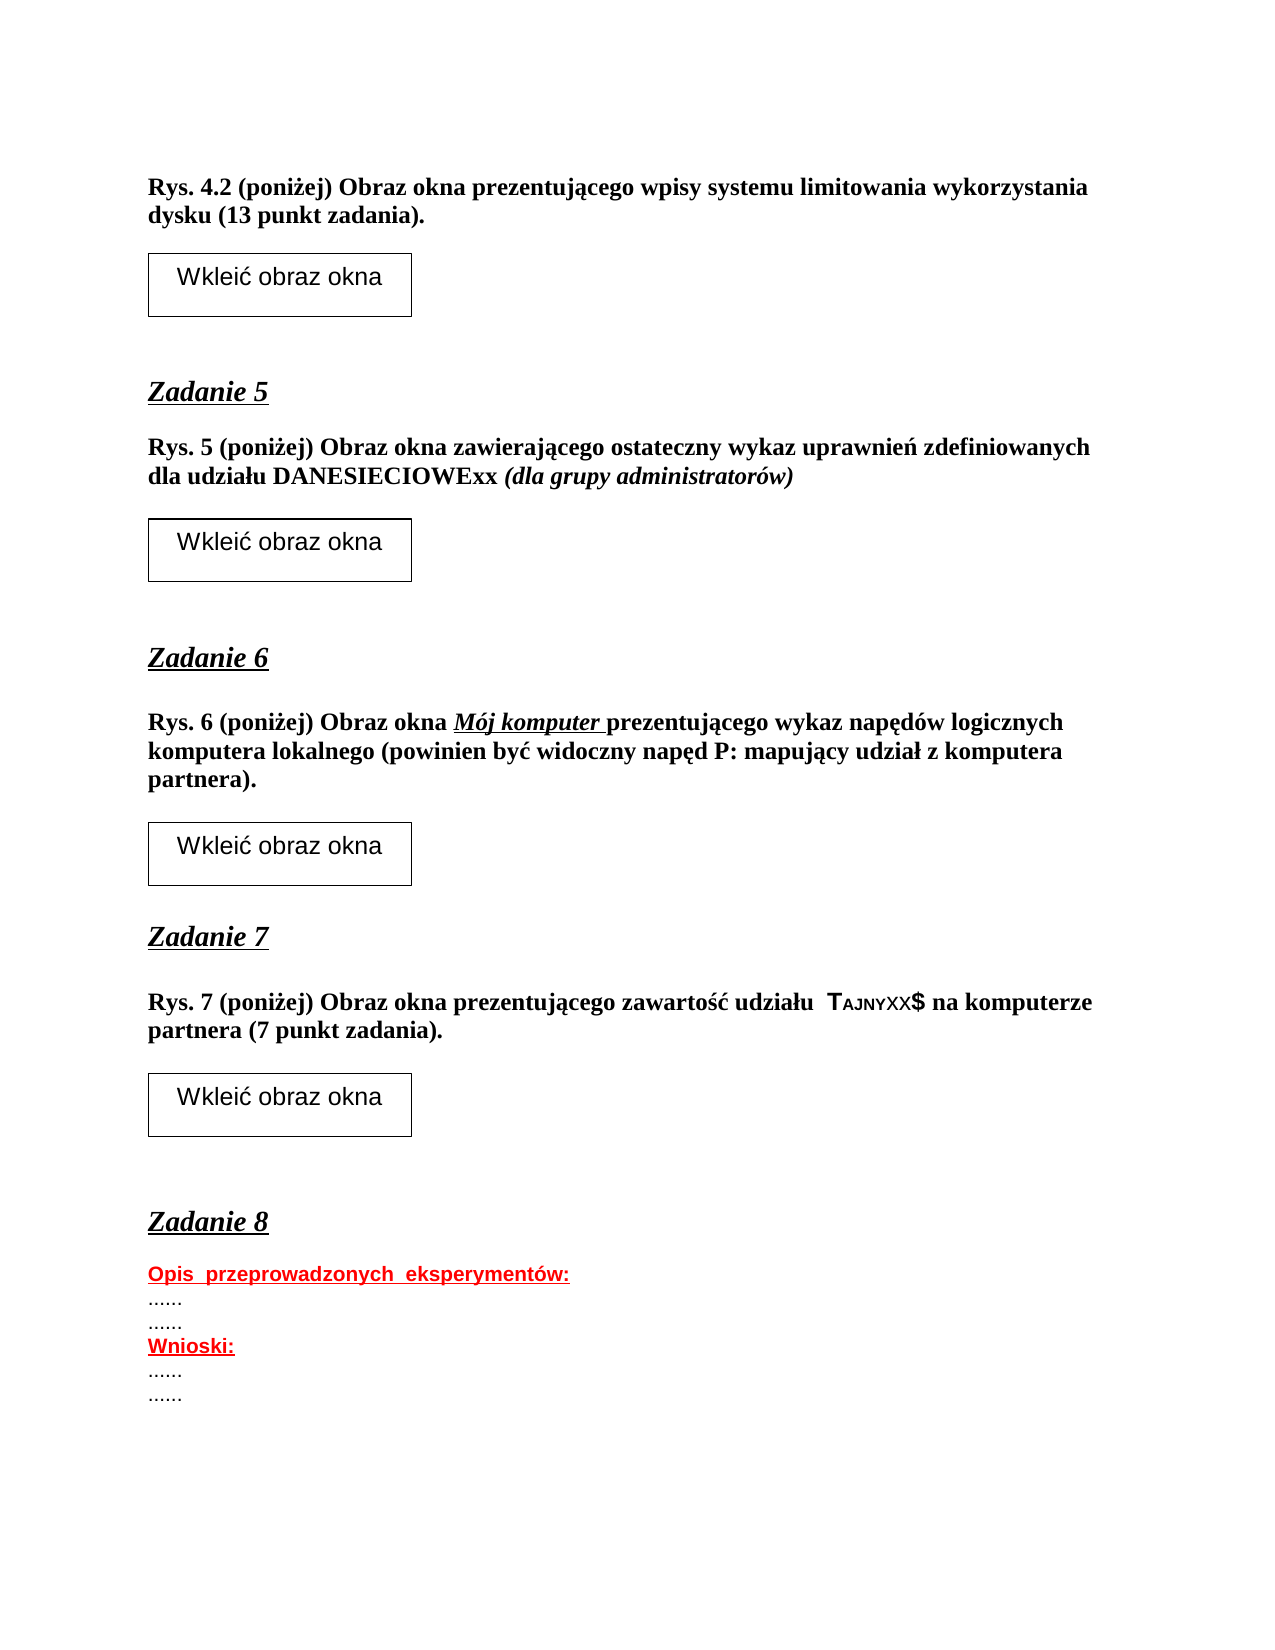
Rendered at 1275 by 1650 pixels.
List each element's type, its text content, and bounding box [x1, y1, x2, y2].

text Zadanie 7 [148, 919, 1127, 953]
text ...... [148, 1309, 1127, 1333]
text Wnioski: [148, 1333, 1127, 1357]
text ...... [148, 1381, 1127, 1405]
text ...... [148, 1286, 1127, 1309]
text Opis przeprowadzonych eksperymentów: [148, 1262, 1127, 1286]
text Rys. 5 (poniżej) Obraz okna zawierającego ostateczny wykaz uprawnień zdefiniowanych dla udziału DANESIECIOWExx (dla grupy administratorów) [148, 432, 1127, 489]
text Rys. 6 (poniżej) Obraz okna Mój komputer prezentującego wykaz napędów logicznych komputera lokalnego (powinien być widoczny napęd P: mapujący udział z komputera partnera). [148, 707, 1127, 793]
text Rys. 7 (poniżej) Obraz okna prezentującego zawartość udziału Tajnyxx$ na komputerze partnera (7 punkt zadania). [148, 987, 1127, 1044]
text Zadanie 6 [148, 640, 1127, 673]
text Rys. 4.2 (poniżej) Obraz okna prezentującego wpisy systemu limitowania wykorzystania dysku (13 punkt zadania). [148, 172, 1127, 229]
text ...... [148, 1357, 1127, 1381]
text Zadanie 5 [148, 374, 1127, 408]
text Zadanie 8 [148, 1204, 1127, 1238]
